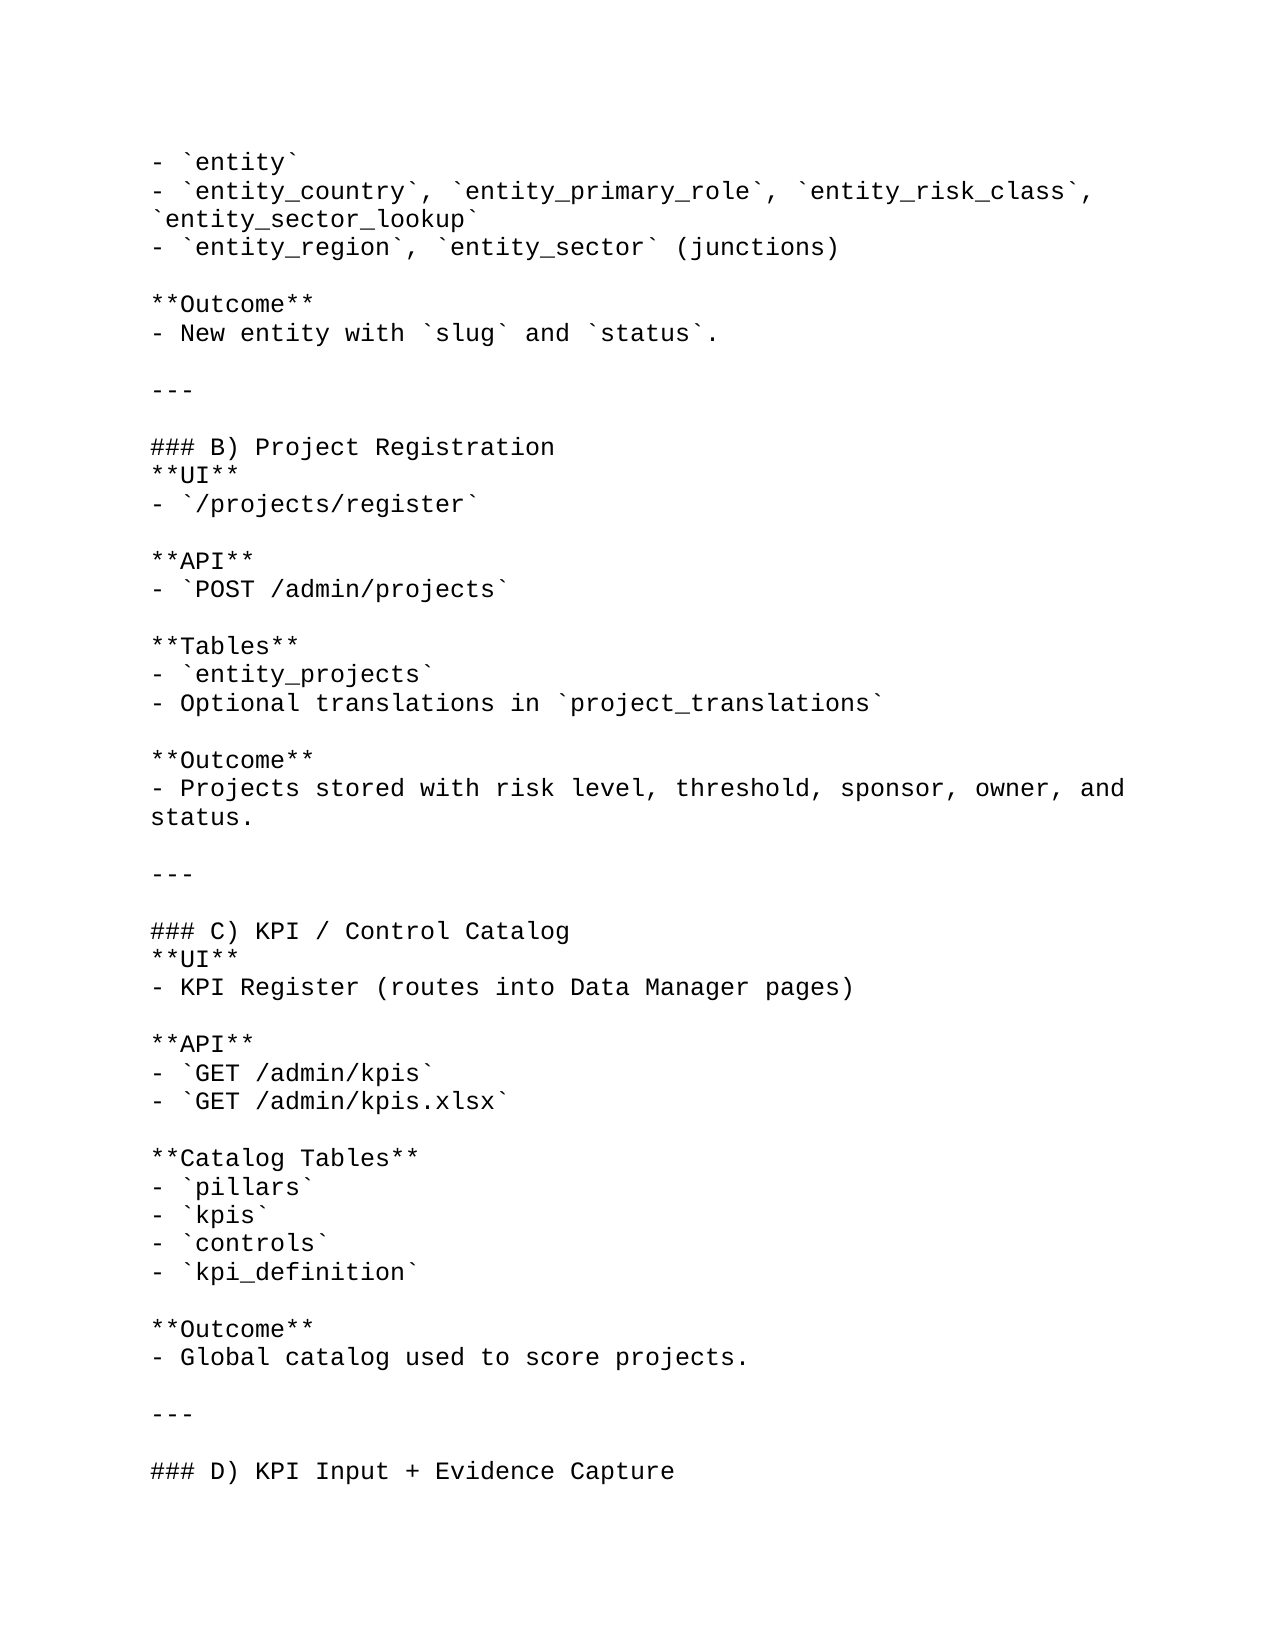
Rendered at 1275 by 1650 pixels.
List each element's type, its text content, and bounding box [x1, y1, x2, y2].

text - `entity_projects` [150, 662, 1125, 690]
text - `controls` [150, 1231, 1125, 1259]
text ### B) Project Registration [150, 434, 1125, 463]
text - `POST /admin/projects` [150, 577, 1125, 605]
text - `GET /admin/kpis` [150, 1060, 1125, 1089]
text - `/projects/register` [150, 491, 1125, 519]
text - New entity with `slug` and `status`. [150, 320, 1125, 349]
text **UI** [150, 947, 1125, 975]
text - `entity_country`, `entity_primary_role`, `entity_risk_class`, `entity_sector_lookup` [150, 178, 1125, 235]
text **API** [150, 548, 1125, 577]
text **UI** [150, 463, 1125, 491]
text **Outcome** [150, 747, 1125, 776]
text - `entity` [150, 150, 1125, 178]
text --- [150, 861, 1125, 889]
text - `kpi_definition` [150, 1259, 1125, 1287]
text **Tables** [150, 634, 1125, 662]
text - Optional translations in `project_translations` [150, 690, 1125, 719]
text ### D) KPI Input + Evidence Capture [150, 1459, 1125, 1487]
text - `GET /admin/kpis.xlsx` [150, 1089, 1125, 1117]
text --- [150, 377, 1125, 406]
text - `pillars` [150, 1174, 1125, 1202]
text ### C) KPI / Control Catalog [150, 918, 1125, 947]
text --- [150, 1402, 1125, 1430]
text **Catalog Tables** [150, 1146, 1125, 1174]
text - Global catalog used to score projects. [150, 1344, 1125, 1373]
text - `kpis` [150, 1202, 1125, 1231]
text - Projects stored with risk level, threshold, sponsor, owner, and status. [150, 776, 1125, 832]
text **API** [150, 1032, 1125, 1060]
text **Outcome** [150, 292, 1125, 320]
text - KPI Register (routes into Data Manager pages) [150, 975, 1125, 1003]
text - `entity_region`, `entity_sector` (junctions) [150, 235, 1125, 263]
text **Outcome** [150, 1316, 1125, 1344]
